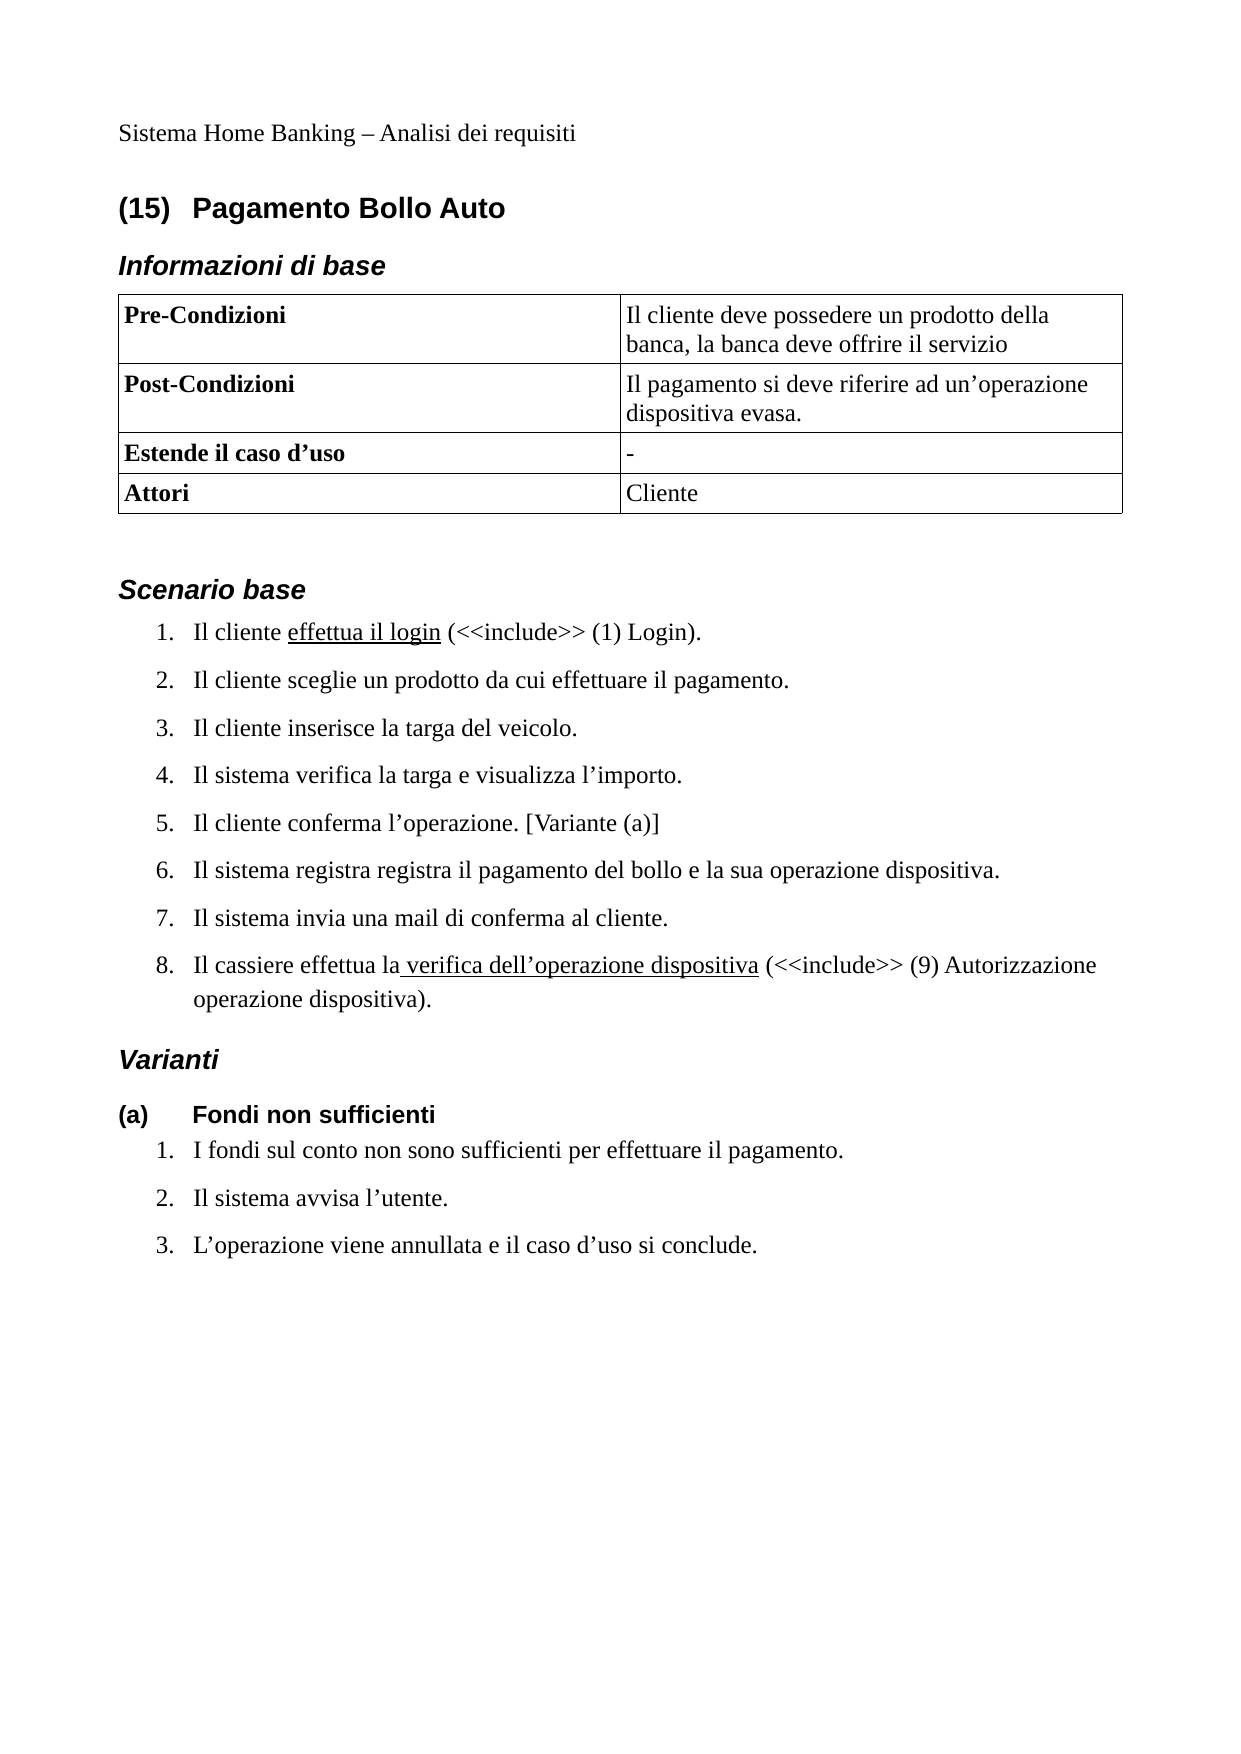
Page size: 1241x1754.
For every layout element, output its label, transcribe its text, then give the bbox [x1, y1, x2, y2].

subtitle Varianti [118, 1044, 1122, 1076]
table_cell - [621, 433, 1122, 472]
subtitle Scenario base [118, 573, 1122, 605]
subtitle Informazioni di base [118, 250, 1122, 282]
list Il sistema registra registra il pagamento del bollo e la sua operazione dispositiva. [156, 855, 1122, 884]
list Il cliente sceglie un prodotto da cui effettuare il pagamento. [156, 665, 1122, 694]
table_cell Il pagamento si deve riferire ad un’operazione dispositiva evasa. [621, 364, 1122, 432]
subtitle Pagamento Bollo Auto [118, 191, 1122, 225]
table_header Pre-Condizioni [119, 295, 620, 363]
subtitle Fondi non sufficienti [118, 1101, 1122, 1129]
table_cell Attori [119, 474, 620, 513]
list Il sistema verifica la targa e visualizza l’importo. [156, 760, 1122, 789]
table_cell Estende il caso d’uso [119, 433, 620, 472]
list Il cliente inserisce la targa del veicolo. [156, 713, 1122, 741]
list I fondi sul conto non sono sufficienti per effettuare il pagamento. [156, 1135, 1122, 1164]
list L’operazione viene annullata e il caso d’uso si conclude. [156, 1231, 1122, 1259]
table_cell Post-Condizioni [119, 364, 620, 432]
list Il cassiere effettua la verifica dell’operazione dispositiva (<<include>> (9) Autorizzazione operazione dispositiva). [156, 951, 1122, 1012]
list Il cliente effettua il login (<<include>> (1) Login). [156, 617, 1122, 646]
table_header Il cliente deve possedere un prodotto della banca, la banca deve offrire il servizio [621, 295, 1122, 363]
list Il sistema invia una mail di conferma al cliente. [156, 903, 1122, 932]
list Il cliente conferma l’operazione. [Variante (a)] [156, 808, 1122, 837]
list Il sistema avvisa l’utente. [156, 1183, 1122, 1212]
table_cell Cliente [621, 474, 1122, 513]
